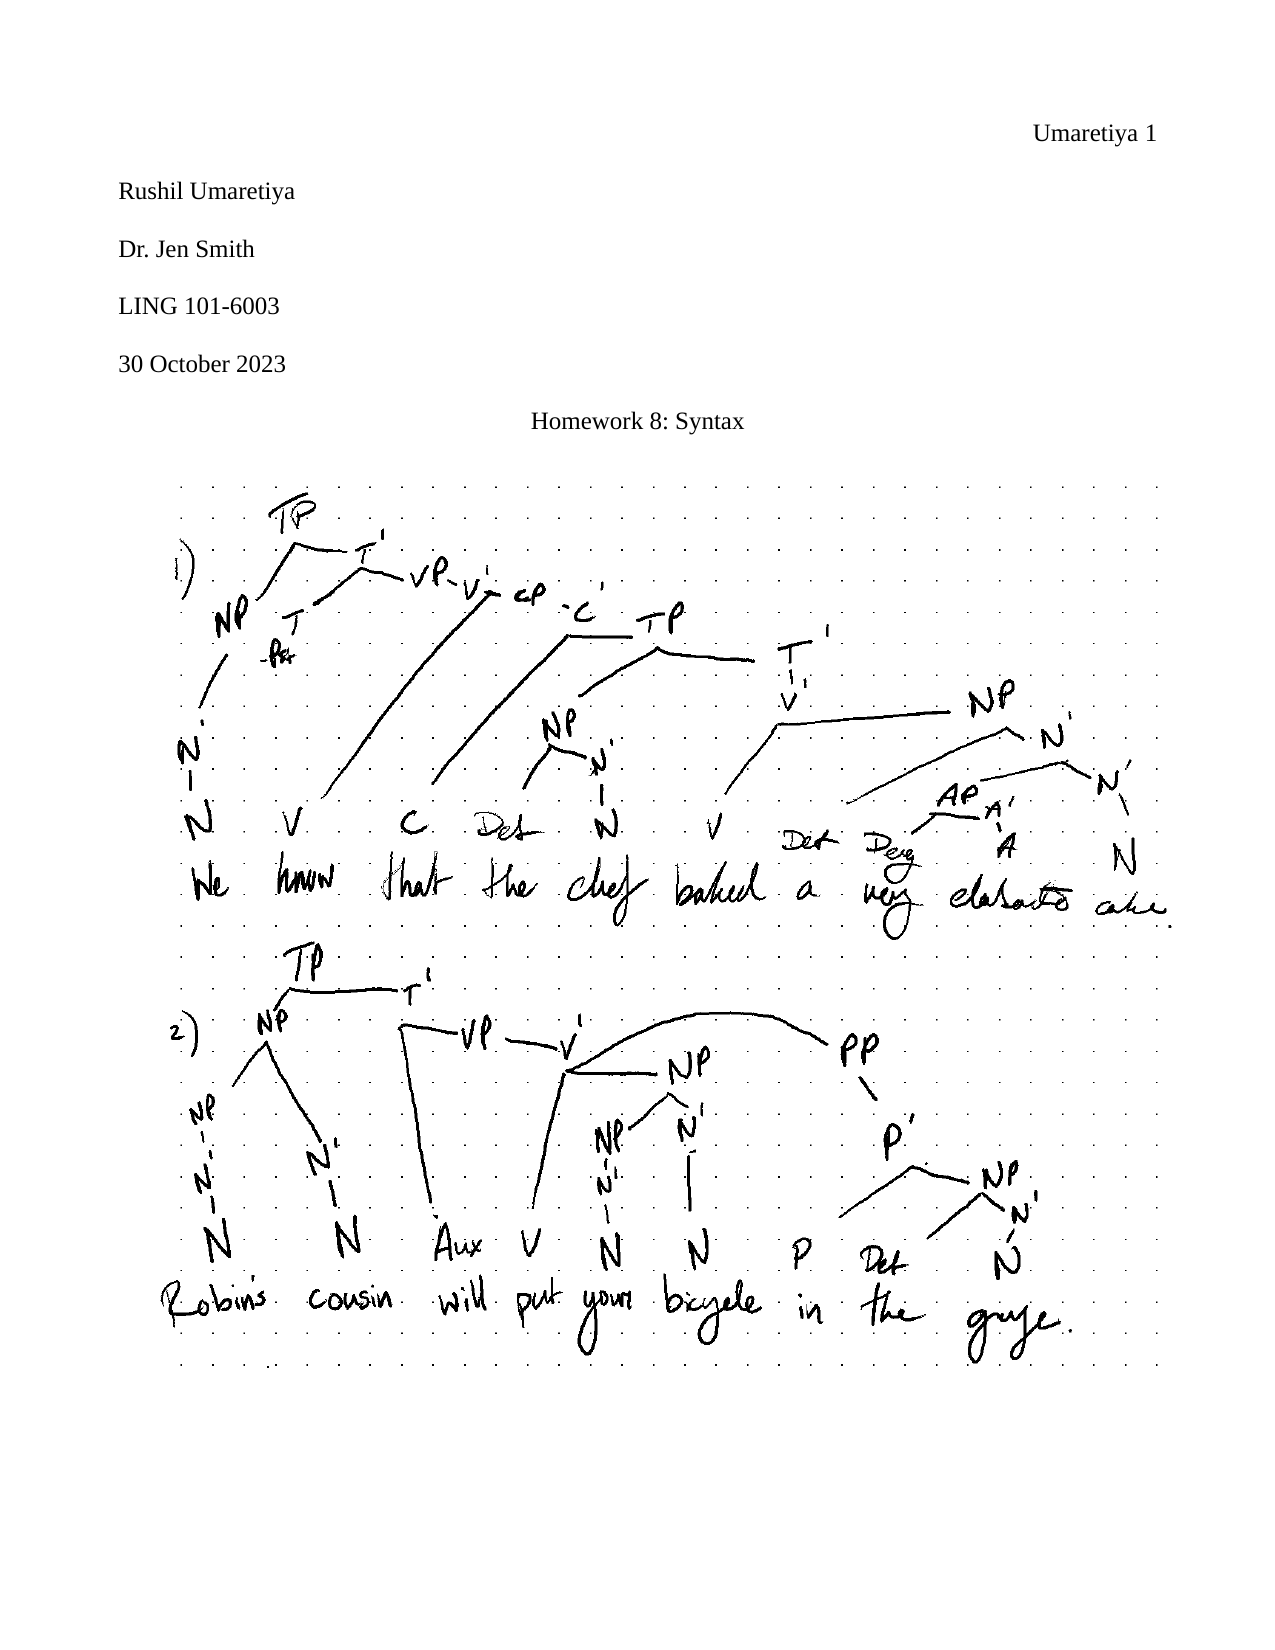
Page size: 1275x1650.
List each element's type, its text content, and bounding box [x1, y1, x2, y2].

text Rushil Umaretiya [118, 176, 1157, 205]
picture [150, 467, 1173, 573]
text 30 October 2023 [118, 349, 1157, 378]
text Homework 8: Syntax [118, 406, 1157, 435]
text Dr. Jen Smith [118, 234, 1157, 263]
text LING 101-6003 [118, 291, 1157, 320]
